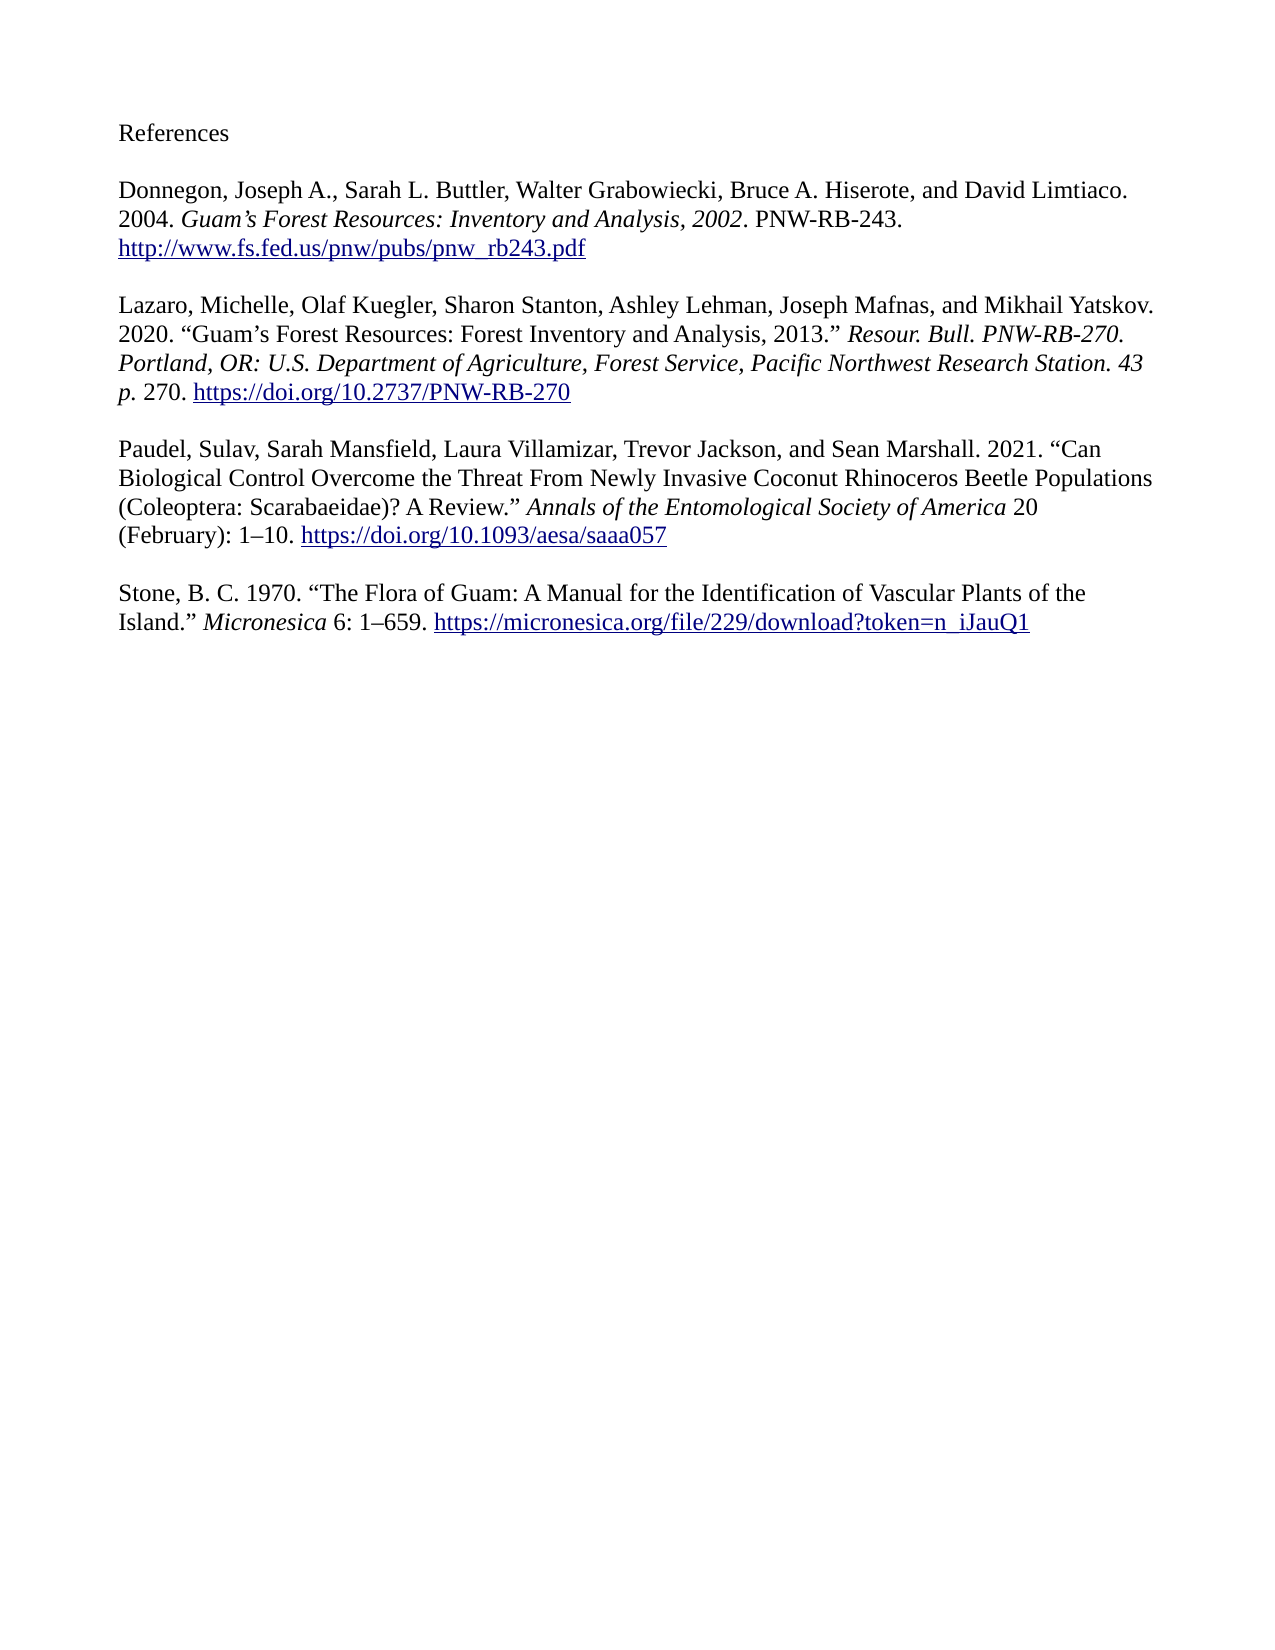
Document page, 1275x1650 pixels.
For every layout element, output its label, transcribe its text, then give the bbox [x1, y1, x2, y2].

text Stone, B. C. 1970. “The Flora of Guam: A Manual for the Identification of Vascular Plants of the Island.” Micronesica 6: 1–659. https://micronesica.org/file/229/download?token=n_iJauQ1 [118, 578, 1157, 636]
text Donnegon, Joseph A., Sarah L. Buttler, Walter Grabowiecki, Bruce A. Hiserote, and David Limtiaco. 2004. Guam’s Forest Resources: Inventory and Analysis, 2002. PNW-RB-243. http://www.fs.fed.us/pnw/pubs/pnw_rb243.pdf [118, 176, 1157, 262]
text References [118, 118, 1157, 147]
text Paudel, Sulav, Sarah Mansfield, Laura Villamizar, Trevor Jackson, and Sean Marshall. 2021. “Can Biological Control Overcome the Threat From Newly Invasive Coconut Rhinoceros Beetle Populations (Coleoptera: Scarabaeidae)? A Review.” Annals of the Entomological Society of America 20 (February): 1–10. https://doi.org/10.1093/aesa/saaa057 [118, 434, 1157, 549]
text Lazaro, Michelle, Olaf Kuegler, Sharon Stanton, Ashley Lehman, Joseph Mafnas, and Mikhail Yatskov. 2020. “Guam’s Forest Resources: Forest Inventory and Analysis, 2013.” Resour. Bull. PNW-RB-270. Portland, OR: U.S. Department of Agriculture, Forest Service, Pacific Northwest Research Station. 43 p. 270. https://doi.org/10.2737/PNW-RB-270 [118, 291, 1157, 406]
